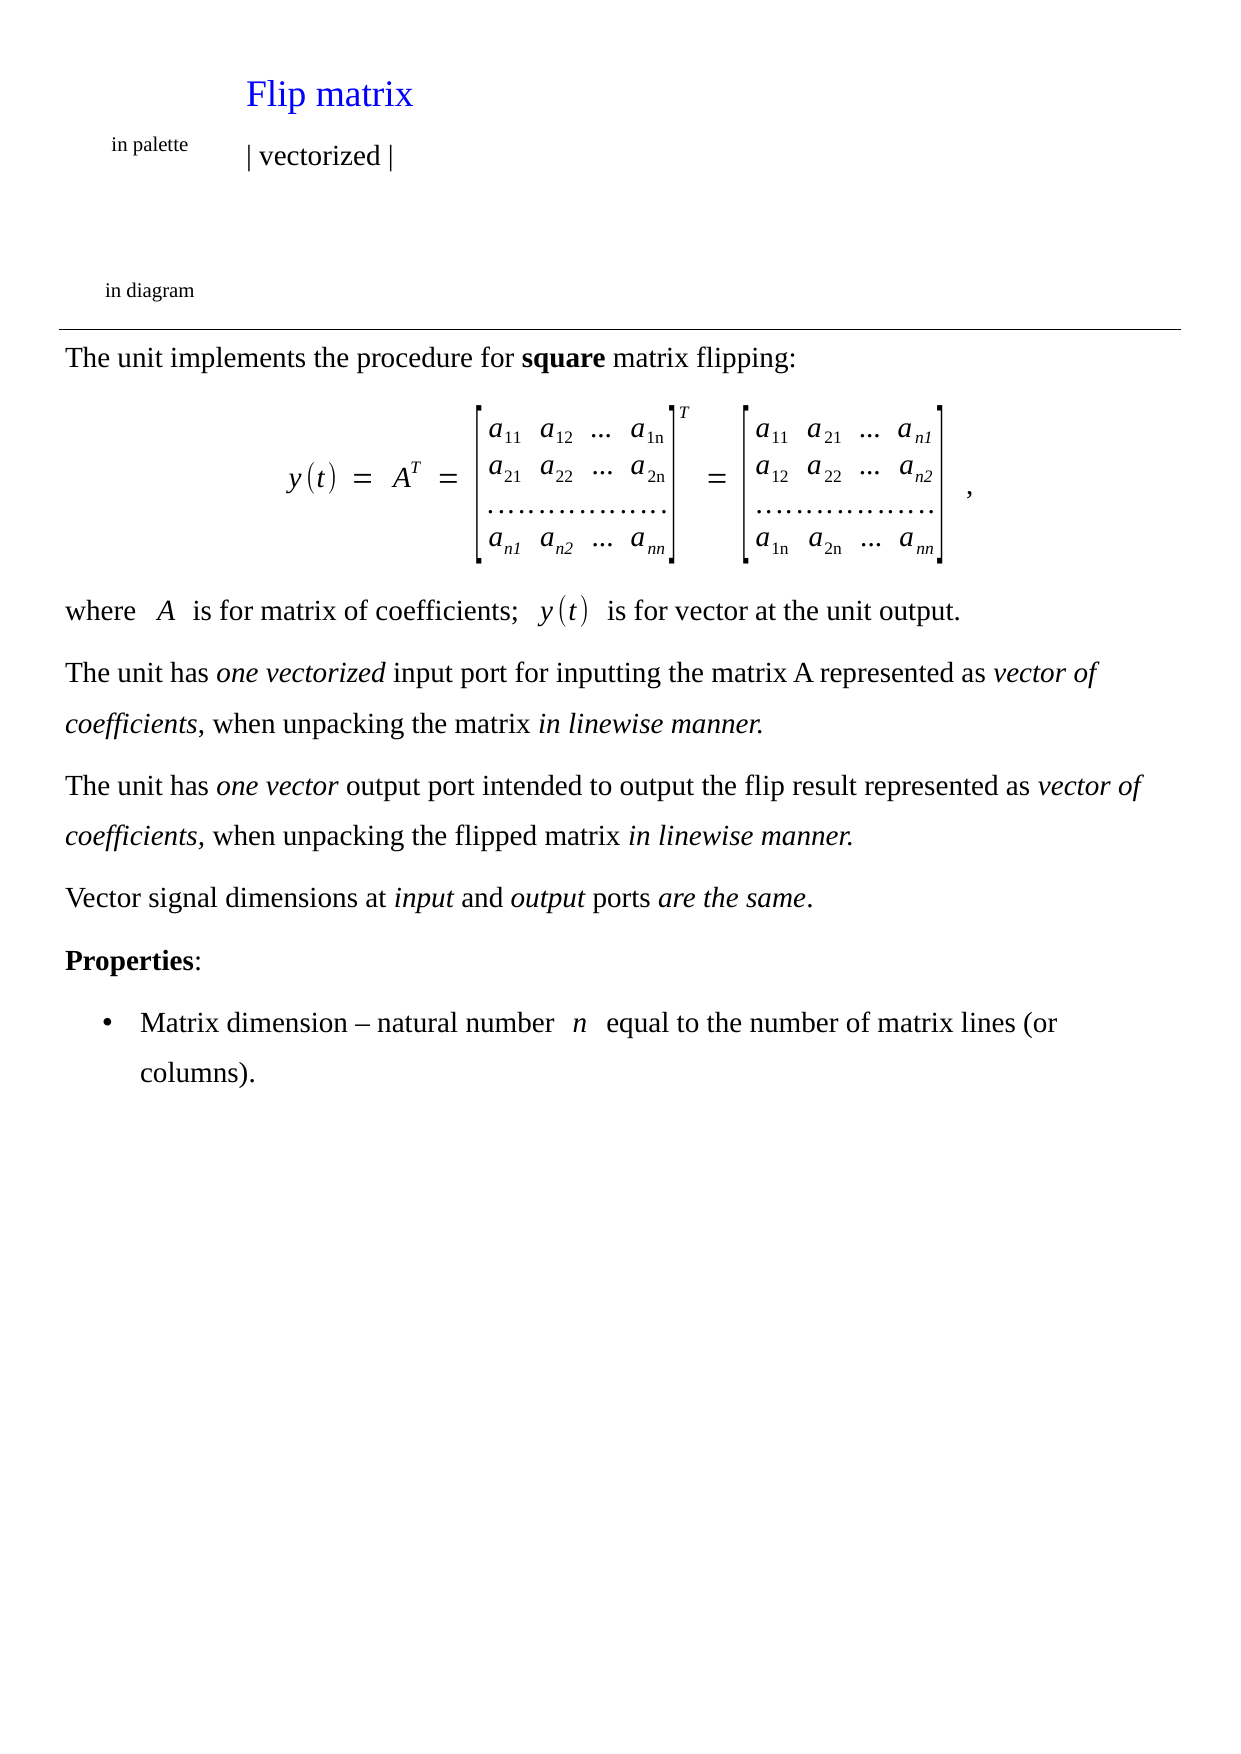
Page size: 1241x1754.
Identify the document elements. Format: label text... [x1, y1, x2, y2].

table_cell in diagram [59, 272, 240, 329]
table_cell [59, 184, 240, 272]
table_header Flip matrix [240, 59, 1181, 127]
table_cell | vectorized | [240, 127, 1181, 183]
table_cell The unit implements the procedure for square matrix flipping: , whereis for matrix of coefficients;is for vector at the unit output. The unit has one vectorized input port for inputting the matrix A represented as vector of coefficients, when unpacking the matrix in linewise manner. The unit has one vector output port intended to output the flip result represented as vector of coefficients, when unpacking the flipped matrix in linewise manner. Vector signal dimensions at input and output ports are the same. Properties: Matrix dimension – natural numberequal to the number of matrix lines (or columns). [59, 330, 1181, 1101]
table_cell [240, 184, 1181, 272]
table_header [59, 59, 240, 127]
table_cell in palette [59, 127, 240, 183]
table_cell [240, 272, 1181, 329]
